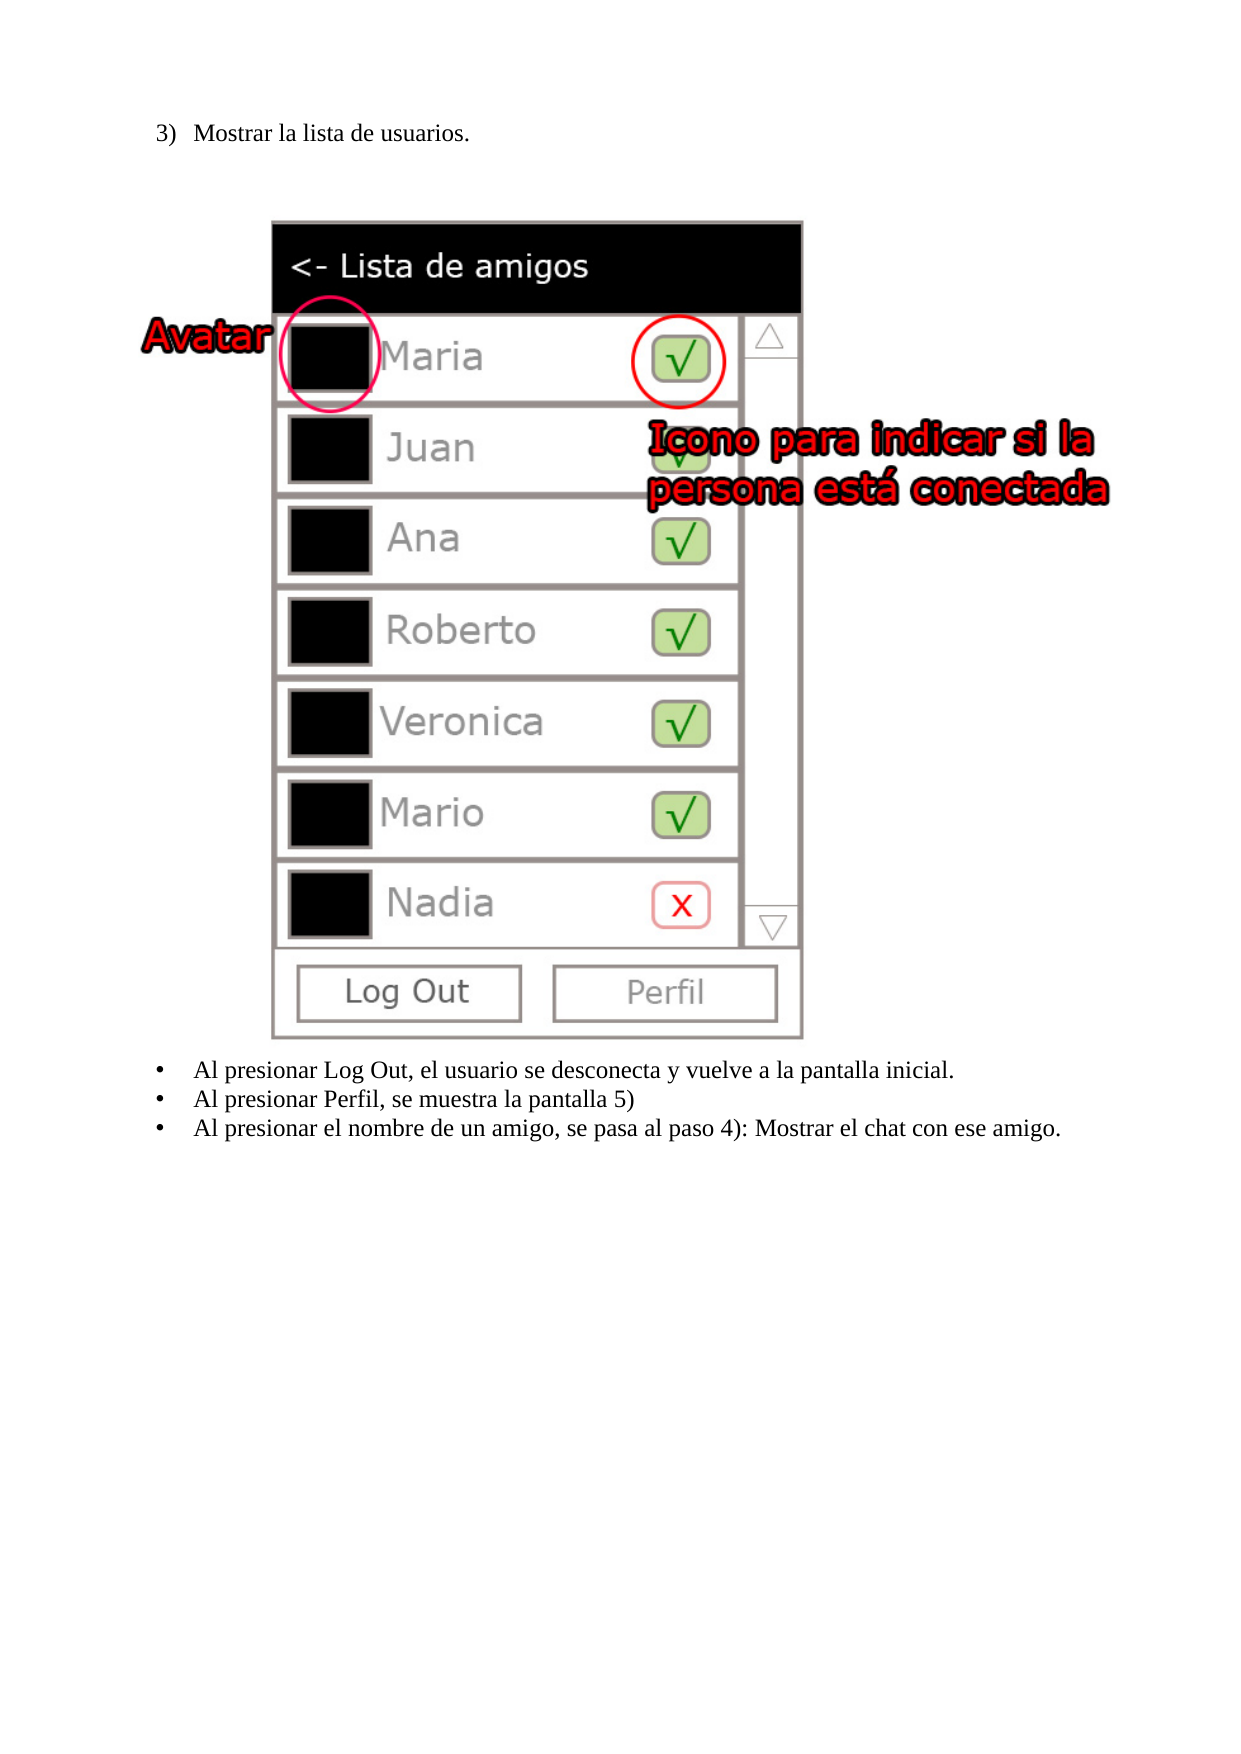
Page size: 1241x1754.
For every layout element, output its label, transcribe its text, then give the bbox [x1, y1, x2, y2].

picture [118, 175, 1123, 1056]
list Al presionar el nombre de un amigo, se pasa al paso 4): Mostrar el chat con ese amigo. [156, 1113, 1122, 1170]
list Al presionar Log Out, el usuario se desconecta y vuelve a la pantalla inicial. [156, 1056, 1122, 1084]
list Al presionar Perfil, se muestra la pantalla 5) [156, 1084, 1122, 1113]
list Mostrar la lista de usuarios. [156, 118, 1122, 147]
